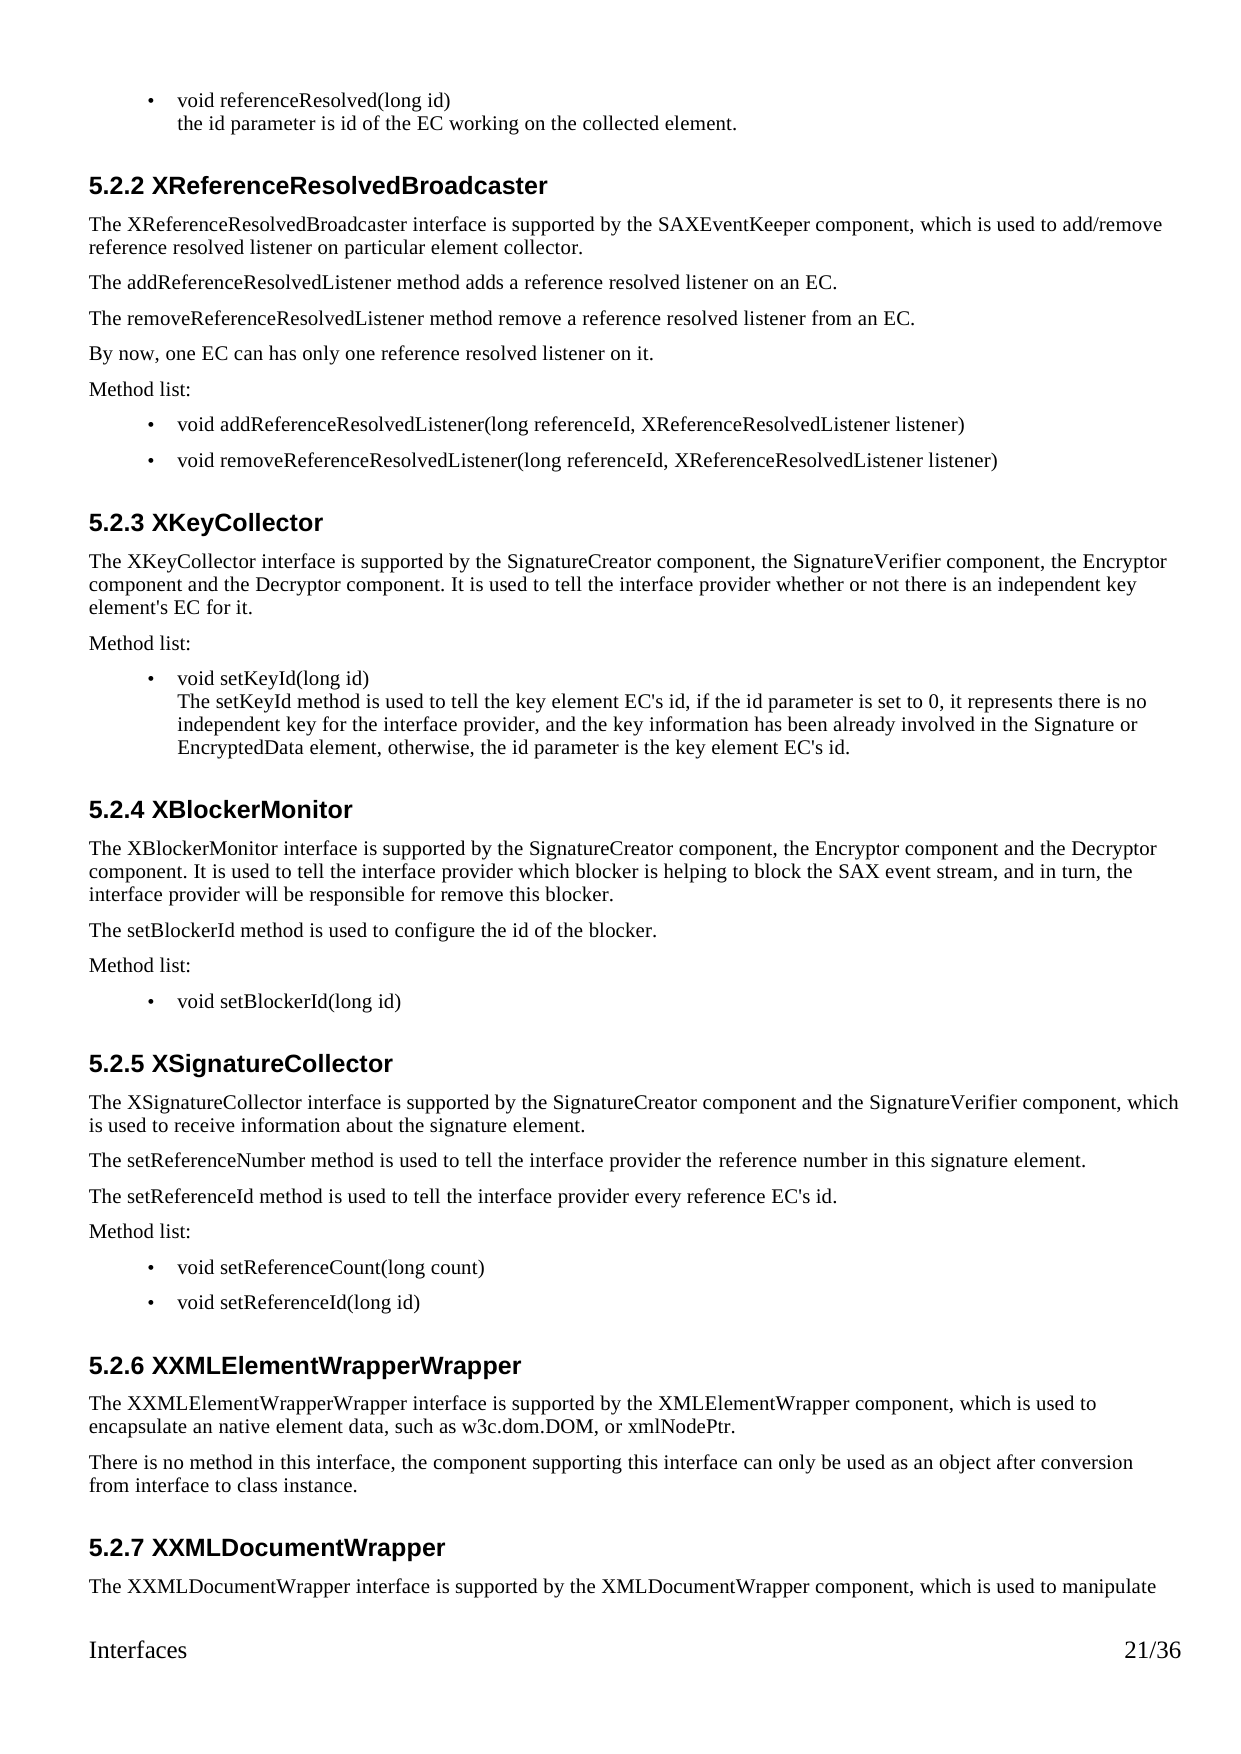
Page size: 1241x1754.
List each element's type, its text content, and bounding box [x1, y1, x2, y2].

subtitle XBlockerMonitor [88, 796, 1181, 824]
text The XXMLDocumentWrapper interface is supported by the XMLDocumentWrapper component, which is used to manipulate [88, 1575, 1181, 1598]
text The removeReferenceResolvedListener method remove a reference resolved listener from an EC. [88, 307, 1181, 330]
text Method list: [88, 954, 1181, 977]
subtitle XKeyCollector [88, 509, 1181, 537]
text The XKeyCollector interface is supported by the SignatureCreator component, the SignatureVerifier component, the Encryptor component and the Decryptor component. It is used to tell the interface provider whether or not there is an independent key element's EC for it. [88, 550, 1181, 619]
text Method list: [88, 631, 1181, 654]
list void referenceResolved(long id) the id parameter is id of the EC working on the collected element. [148, 88, 1181, 134]
text The XReferenceResolvedBroadcaster interface is supported by the SAXEventKeeper component, which is used to add/remove reference resolved listener on particular element collector. [88, 213, 1181, 259]
list void addReferenceResolvedListener(long referenceId, XReferenceResolvedListener listener) [148, 413, 1181, 436]
list void setReferenceCount(long count) [148, 1256, 1181, 1279]
subtitle XXMLDocumentWrapper [88, 1534, 1181, 1562]
text The addReferenceResolvedListener method adds a reference resolved listener on an EC. [88, 271, 1181, 294]
list void removeReferenceResolvedListener(long referenceId, XReferenceResolvedListener listener) [148, 449, 1181, 472]
list void setBlockerId(long id) [148, 989, 1181, 1013]
text Method list: [88, 378, 1181, 401]
list void setKeyId(long id) The setKeyId method is used to tell the key element EC's id, if the id parameter is set to 0, it represents there is no independent key for the interface provider, and the key information has been already involved in the Signature or EncryptedData element, otherwise, the id parameter is the key element EC's id. [148, 667, 1181, 759]
text The XBlockerMonitor interface is supported by the SignatureCreator component, the Encryptor component and the Decryptor component. It is used to tell the interface provider which blocker is helping to block the SAX event stream, and in turn, the interface provider will be responsible for remove this blocker. [88, 837, 1181, 906]
subtitle XSignatureCollector [88, 1050, 1181, 1078]
text The XXMLElementWrapperWrapper interface is supported by the XMLElementWrapper component, which is used to encapsulate an native element data, such as w3c.dom.DOM, or xmlNodePtr. [88, 1392, 1181, 1438]
text The setBlockerId method is used to configure the id of the blocker. [88, 918, 1181, 942]
text The setReferenceId method is used to tell the interface provider every reference EC's id. [88, 1185, 1181, 1208]
text Method list: [88, 1220, 1181, 1243]
text There is no method in this interface, the component supporting this interface can only be used as an object after conversion from interface to class instance. [88, 1451, 1181, 1497]
text By now, one EC can has only one reference resolved listener on it. [88, 342, 1181, 365]
subtitle XXMLElementWrapperWrapper [88, 1352, 1181, 1380]
list void setReferenceId(long id) [148, 1291, 1181, 1314]
text The setReferenceNumber method is used to tell the interface provider the reference number in this signature element. [88, 1149, 1181, 1172]
text The XSignatureCollector interface is supported by the SignatureCreator component and the SignatureVerifier component, which is used to receive information about the signature element. [88, 1091, 1181, 1137]
subtitle XReferenceResolvedBroadcaster [88, 172, 1181, 200]
